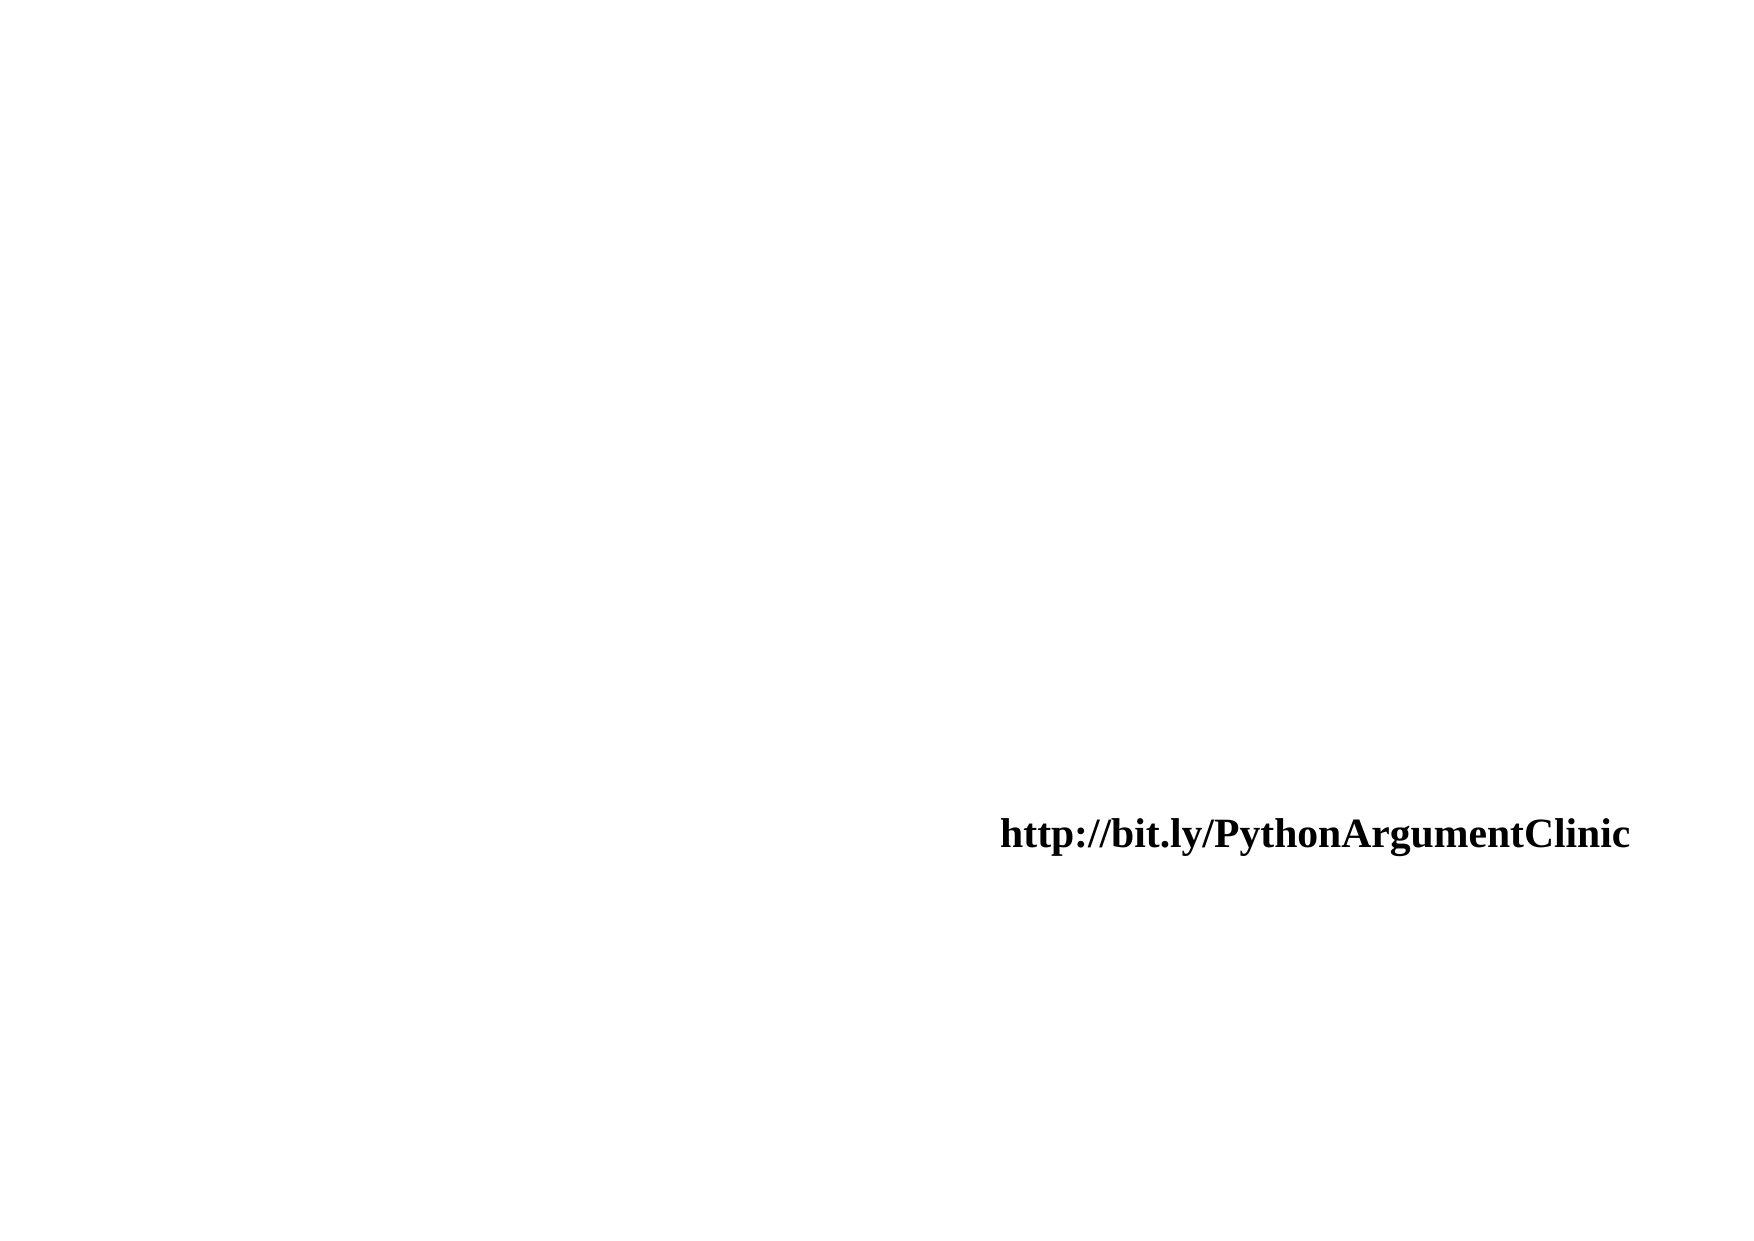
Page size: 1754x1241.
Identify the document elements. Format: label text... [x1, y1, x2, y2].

text http://bit.ly/PythonArgumentClinic [118, 808, 1636, 856]
